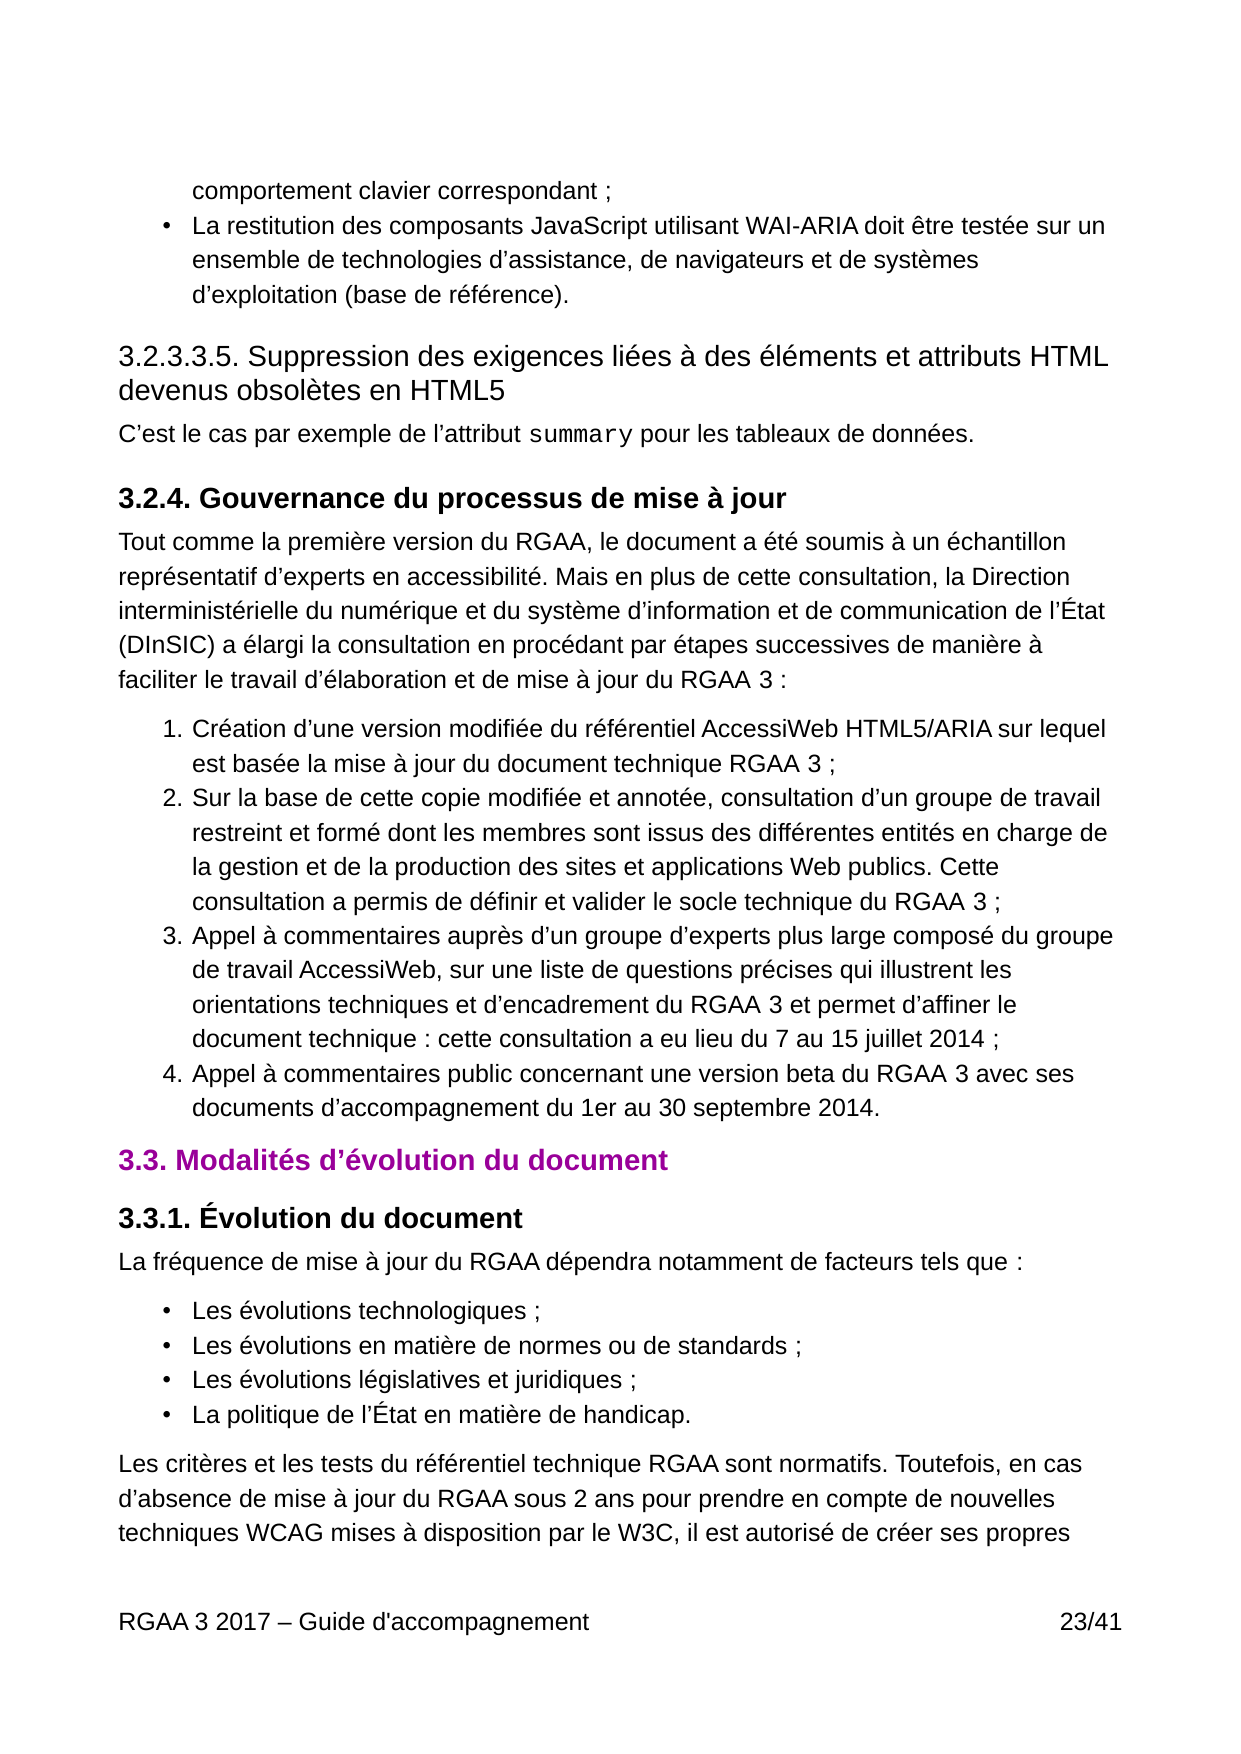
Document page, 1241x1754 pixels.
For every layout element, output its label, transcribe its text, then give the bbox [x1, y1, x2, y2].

subtitle 3.2.4. Gouvernance du processus de mise à jour [118, 481, 1122, 514]
subtitle 3.3. Modalités d’évolution du document [118, 1142, 1122, 1176]
list Sur la base de cette copie modifiée et annotée, consultation d’un groupe de travail restreint et formé dont les membres sont issus des différentes entités en charge de la gestion et de la production des sites et applications Web publics. Cette consultation a permis de définir et valider le socle technique du RGAA 3 ; [162, 783, 1122, 915]
list Les évolutions législatives et juridiques ; [162, 1365, 1122, 1394]
subtitle 3.2.3.3.5. Suppression des exigences liées à des éléments et attributs HTML devenus obsolètes en HTML5 [118, 339, 1122, 406]
text La fréquence de mise à jour du RGAA dépendra notamment de facteurs tels que : [118, 1247, 1122, 1276]
subtitle 3.3.1. Évolution du document [118, 1201, 1122, 1235]
list La politique de l’État en matière de handicap. [162, 1400, 1122, 1429]
text Les critères et les tests du référentiel technique RGAA sont normatifs. Toutefois, en cas d’absence de mise à jour du RGAA sous 2 ans pour prendre en compte de nouvelles techniques WCAG mises à disposition par le W3C, il est autorisé de créer ses propres [118, 1449, 1122, 1547]
list comportement clavier correspondant ; [162, 176, 1122, 205]
list Les évolutions technologiques ; [162, 1296, 1122, 1325]
list La restitution des composants JavaScript utilisant WAI-ARIA doit être testée sur un ensemble de technologies d’assistance, de navigateurs et de systèmes d’exploitation (base de référence). [162, 211, 1122, 309]
text Tout comme la première version du RGAA, le document a été soumis à un échantillon représentatif d’experts en accessibilité. Mais en plus de cette consultation, la Direction interministérielle du numérique et du système d’information et de communication de l’État (DInSIC) a élargi la consultation en procédant par étapes successives de manière à faciliter le travail d’élaboration et de mise à jour du RGAA 3 : [118, 527, 1122, 694]
list Les évolutions en matière de normes ou de standards ; [162, 1331, 1122, 1360]
list Création d’une version modifiée du référentiel AccessiWeb HTML5/ARIA sur lequel est basée la mise à jour du document technique RGAA 3 ; [162, 714, 1122, 777]
list Appel à commentaires auprès d’un groupe d’experts plus large composé du groupe de travail AccessiWeb, sur une liste de questions précises qui illustrent les orientations techniques et d’encadrement du RGAA 3 et permet d’affiner le document technique : cette consultation a eu lieu du 7 au 15 juillet 2014 ; [162, 921, 1122, 1053]
text C’est le cas par exemple de l’attribut summary pour les tableaux de données. [118, 419, 1122, 450]
list Appel à commentaires public concernant une version beta du RGAA 3 avec ses documents d’accompagnement du 1er au 30 septembre 2014. [162, 1059, 1122, 1122]
